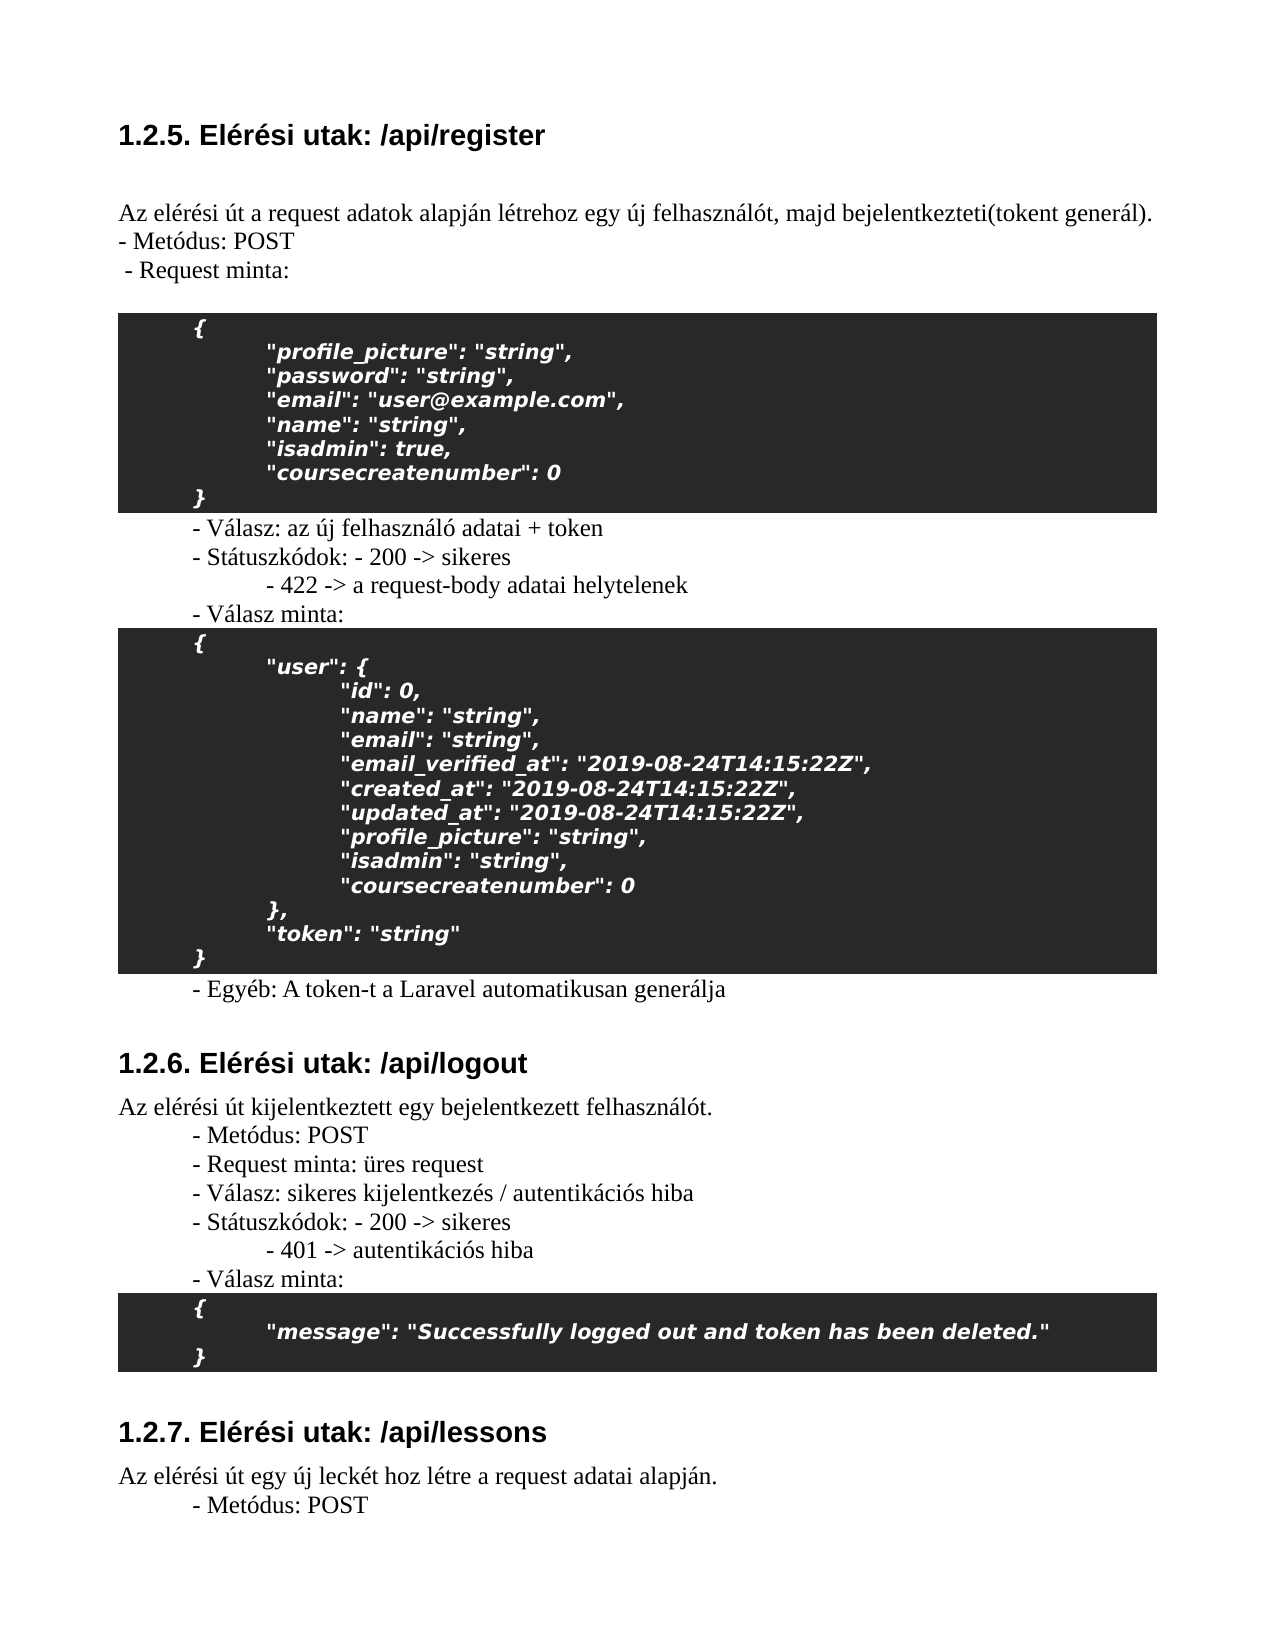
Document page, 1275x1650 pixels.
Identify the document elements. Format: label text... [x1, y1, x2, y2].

subtitle 1.2.5. Elérési utak: /api/register [118, 118, 1157, 185]
text Az elérési út egy új leckét hoz létre a request adatai alapján. [118, 1461, 1157, 1490]
text Az elérési út a request adatok alapján létrehoz egy új felhasználót, majd bejelentkezteti(tokent generál). [118, 198, 1157, 226]
subtitle 1.2.6. Elérési utak: /api/logout [118, 1046, 1157, 1079]
text { [118, 628, 1157, 655]
text "profile_picture": "string", [118, 340, 1157, 364]
text - Státuszkódok: - 200 -> sikeres [118, 542, 1157, 570]
text - Válasz: az új felhasználó adatai + token [118, 513, 1157, 542]
text "email": "string", [118, 728, 1157, 752]
text - Válasz: sikeres kijelentkezés / autentikációs hiba [118, 1178, 1157, 1207]
text - Válasz minta: [118, 1264, 1157, 1293]
text - Válasz minta: [118, 599, 1157, 628]
text Az elérési út kijelentkeztett egy bejelentkezett felhasználót. [118, 1092, 1157, 1121]
text "message": "Successfully logged out and token has been deleted." [118, 1320, 1157, 1345]
text "name": "string", [118, 413, 1157, 437]
text - 422 -> a request-body adatai helytelenek [118, 570, 1157, 599]
text - Egyéb: A token-t a Laravel automatikusan generálja [118, 974, 1157, 1002]
text "created_at": "2019-08-24T14:15:22Z", [118, 777, 1157, 801]
text "isadmin": true, [118, 437, 1157, 461]
text - Metódus: POST - Request minta: [118, 226, 1157, 313]
text { [118, 1293, 1157, 1320]
text "id": 0, [118, 679, 1157, 704]
subtitle 1.2.7. Elérési utak: /api/lessons [118, 1415, 1157, 1449]
text } [118, 486, 1157, 513]
text "email": "user@example.com", [118, 388, 1157, 413]
text "coursecreatenumber": 0 [118, 461, 1157, 486]
text - Metódus: POST [118, 1121, 1157, 1149]
text "password": "string", [118, 364, 1157, 388]
text "isadmin": "string", "coursecreatenumber": 0 [118, 849, 1157, 898]
text "email_verified_at": "2019-08-24T14:15:22Z", [118, 752, 1157, 777]
text - 401 -> autentikációs hiba [118, 1236, 1157, 1264]
text - Státuszkódok: - 200 -> sikeres [118, 1207, 1157, 1236]
text - Metódus: POST [118, 1490, 1157, 1519]
text - Request minta: üres request [118, 1149, 1157, 1178]
text { [118, 313, 1157, 340]
text "updated_at": "2019-08-24T14:15:22Z", "profile_picture": "string", [118, 801, 1157, 849]
text }, "token": "string" } [118, 898, 1157, 974]
text "user": { [118, 655, 1157, 679]
text } [118, 1345, 1157, 1372]
text "name": "string", [118, 704, 1157, 728]
